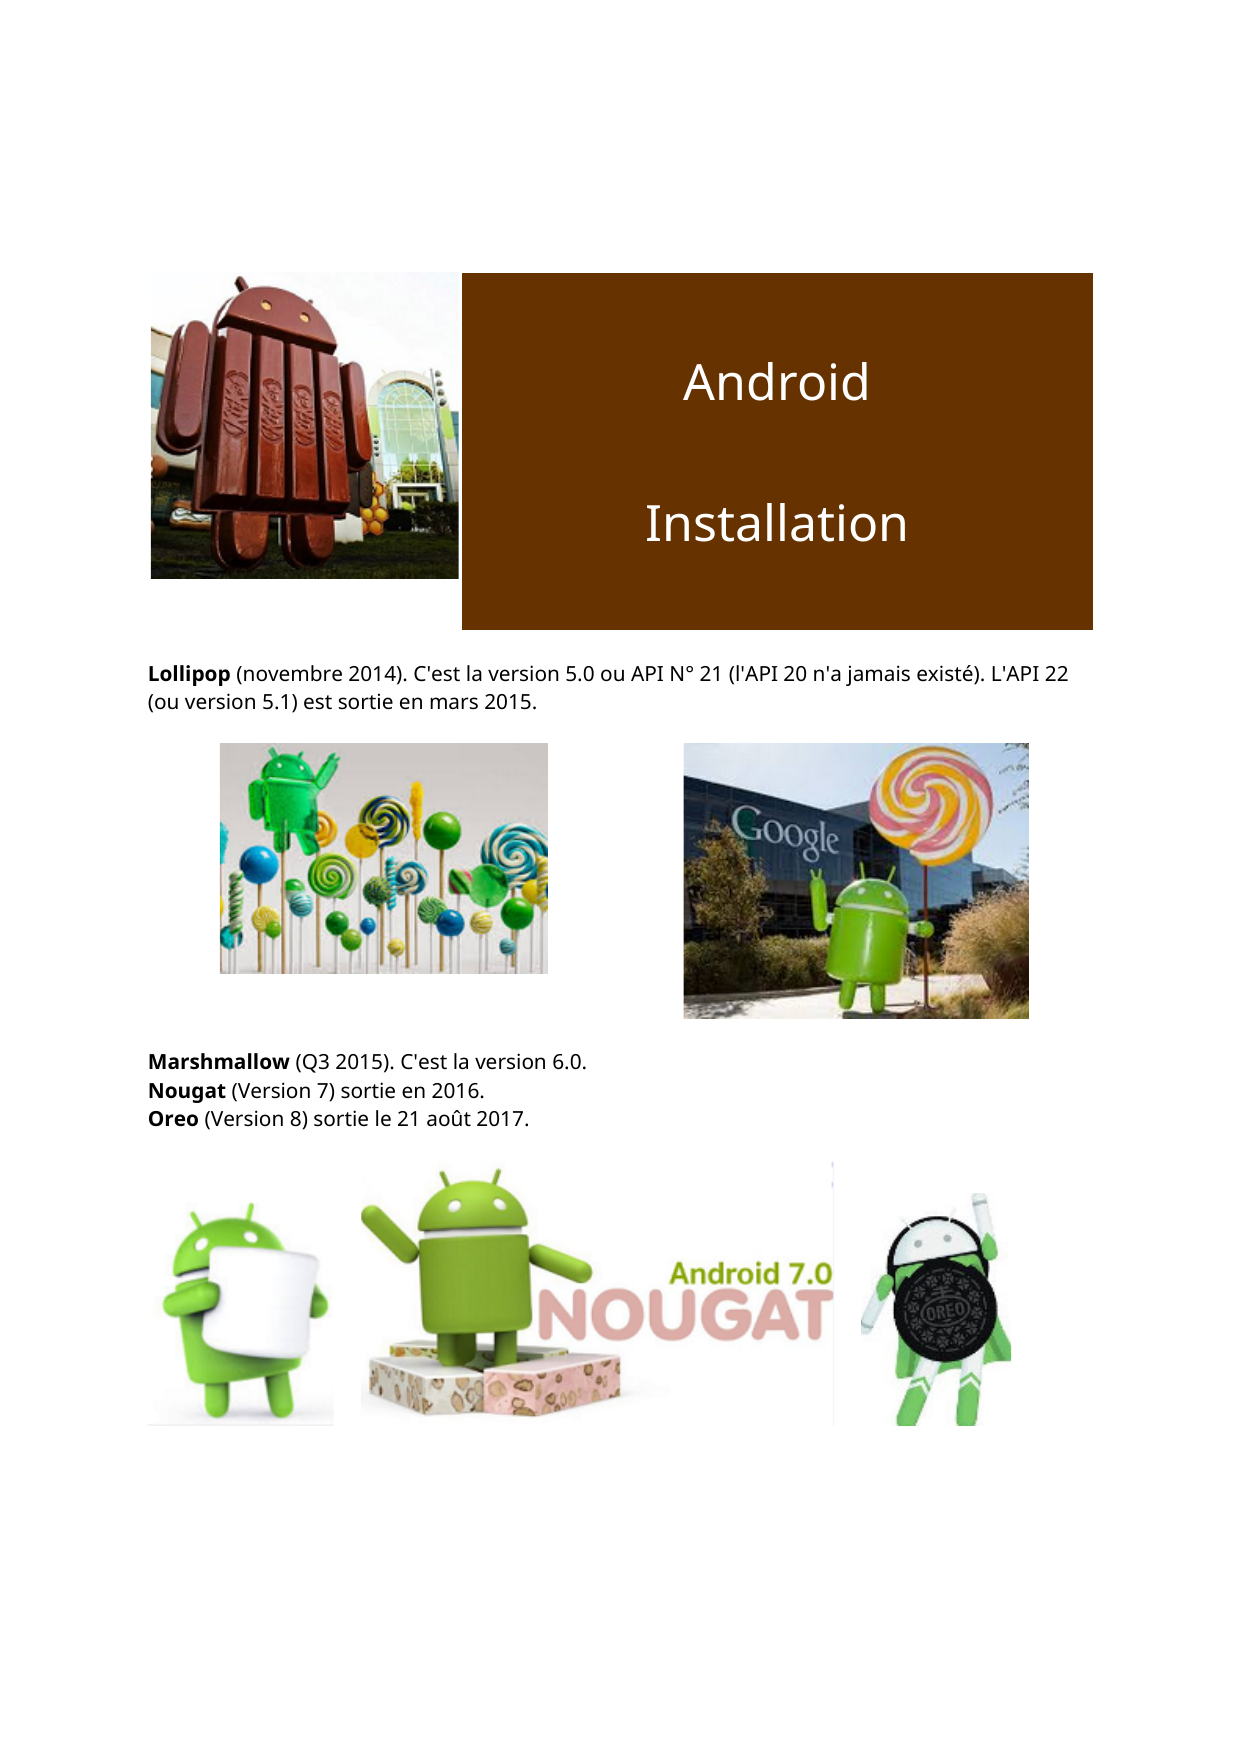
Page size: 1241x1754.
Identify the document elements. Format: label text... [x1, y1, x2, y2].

picture [150, 272, 459, 579]
picture [683, 743, 1029, 1019]
picture [360, 1161, 835, 1426]
table_header [1029, 744, 1092, 1019]
text Nougat (Version 7) sortie en 2016. [148, 1076, 1092, 1104]
picture [861, 1193, 1012, 1426]
text Oreo (Version 8) sortie le 21 août 2017. [148, 1104, 1092, 1133]
table_header [148, 744, 620, 1019]
text Marshmallow (Q3 2015). C'est la version 6.0. [148, 1047, 1092, 1076]
table_header [148, 273, 462, 630]
table_header [620, 744, 683, 1019]
picture [219, 743, 548, 974]
text Lollipop (novembre 2014). C'est la version 5.0 ou API N° 21 (l'API 20 n'a jamais existé). L'API 22 (ou version 5.1) est sortie en mars 2015. [148, 659, 1092, 716]
picture [147, 1201, 334, 1426]
